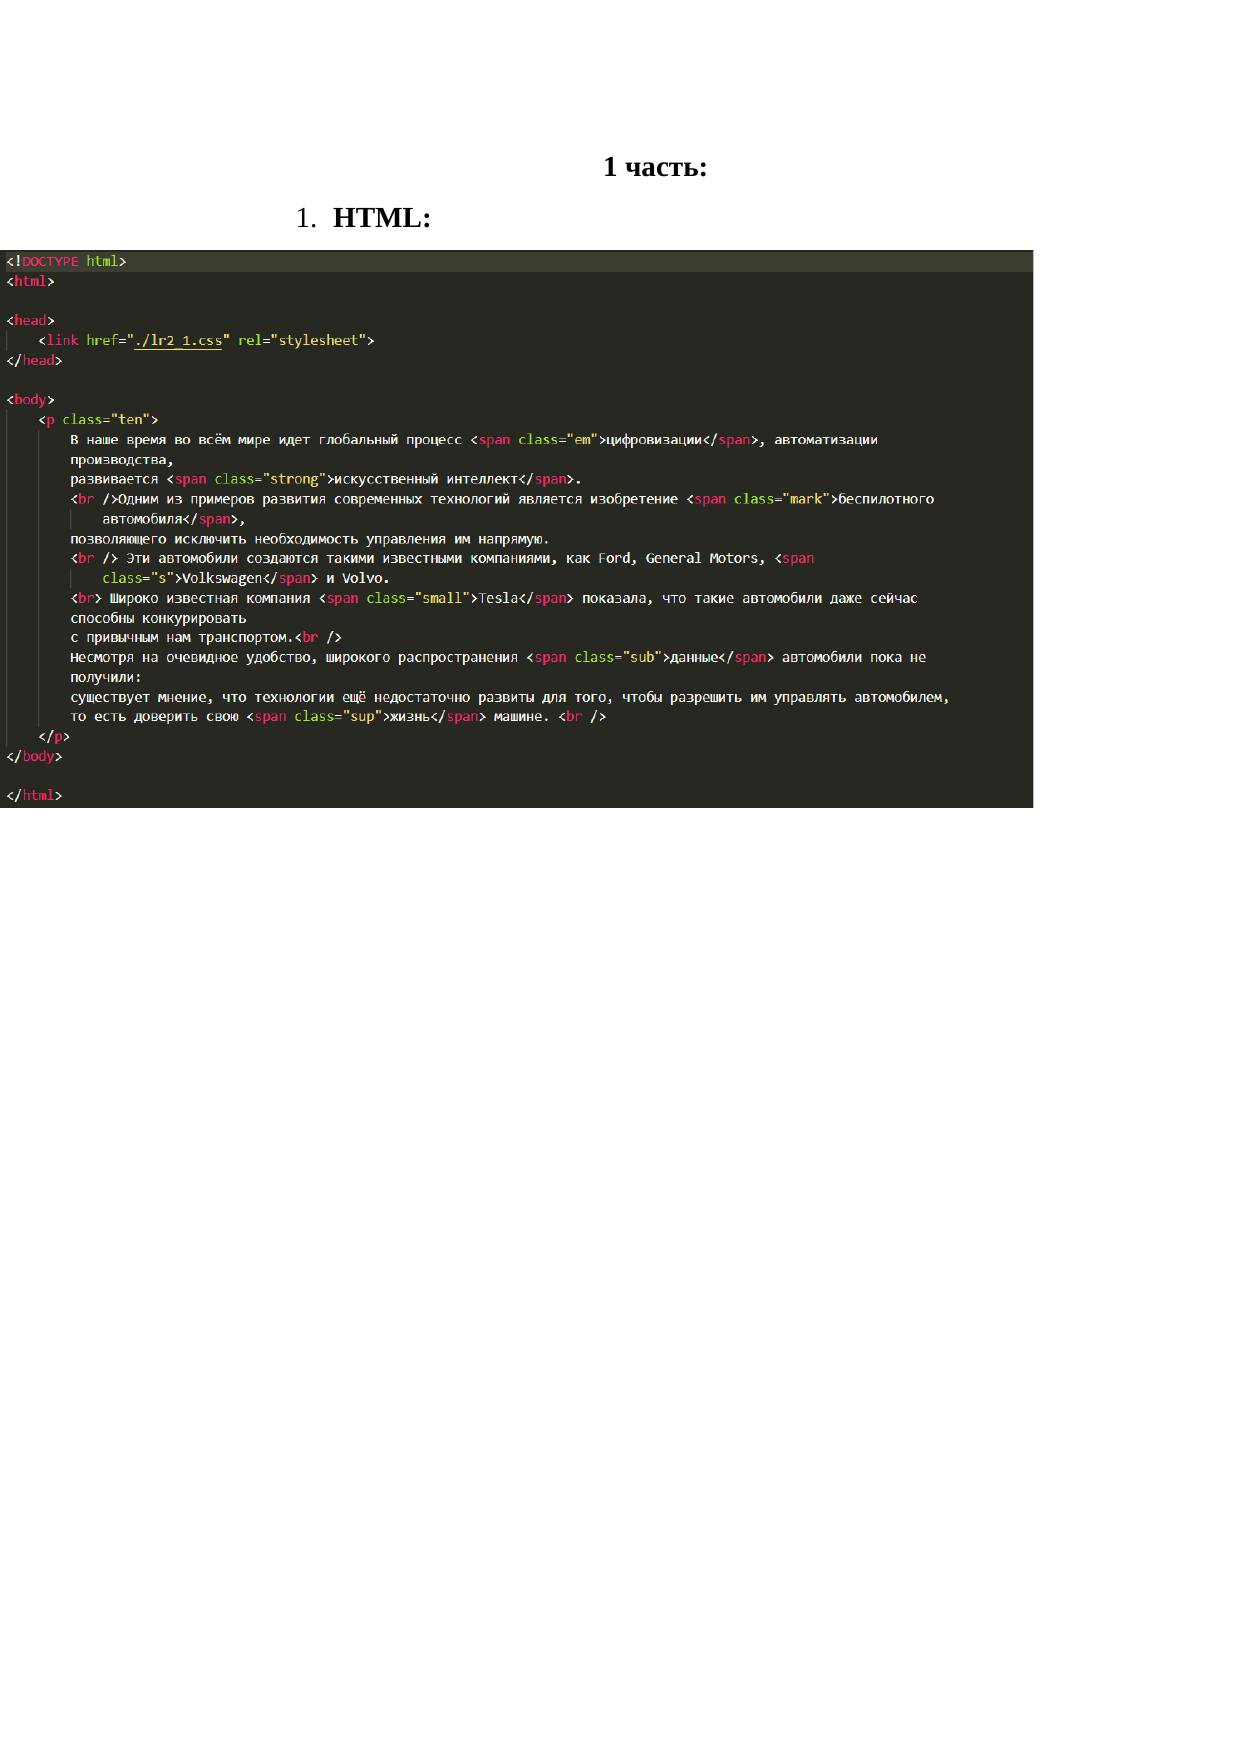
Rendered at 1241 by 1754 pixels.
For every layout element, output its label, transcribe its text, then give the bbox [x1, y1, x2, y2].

picture [0, 250, 1034, 808]
list HTML: [295, 200, 1181, 233]
text 1 часть: [223, 149, 1181, 183]
